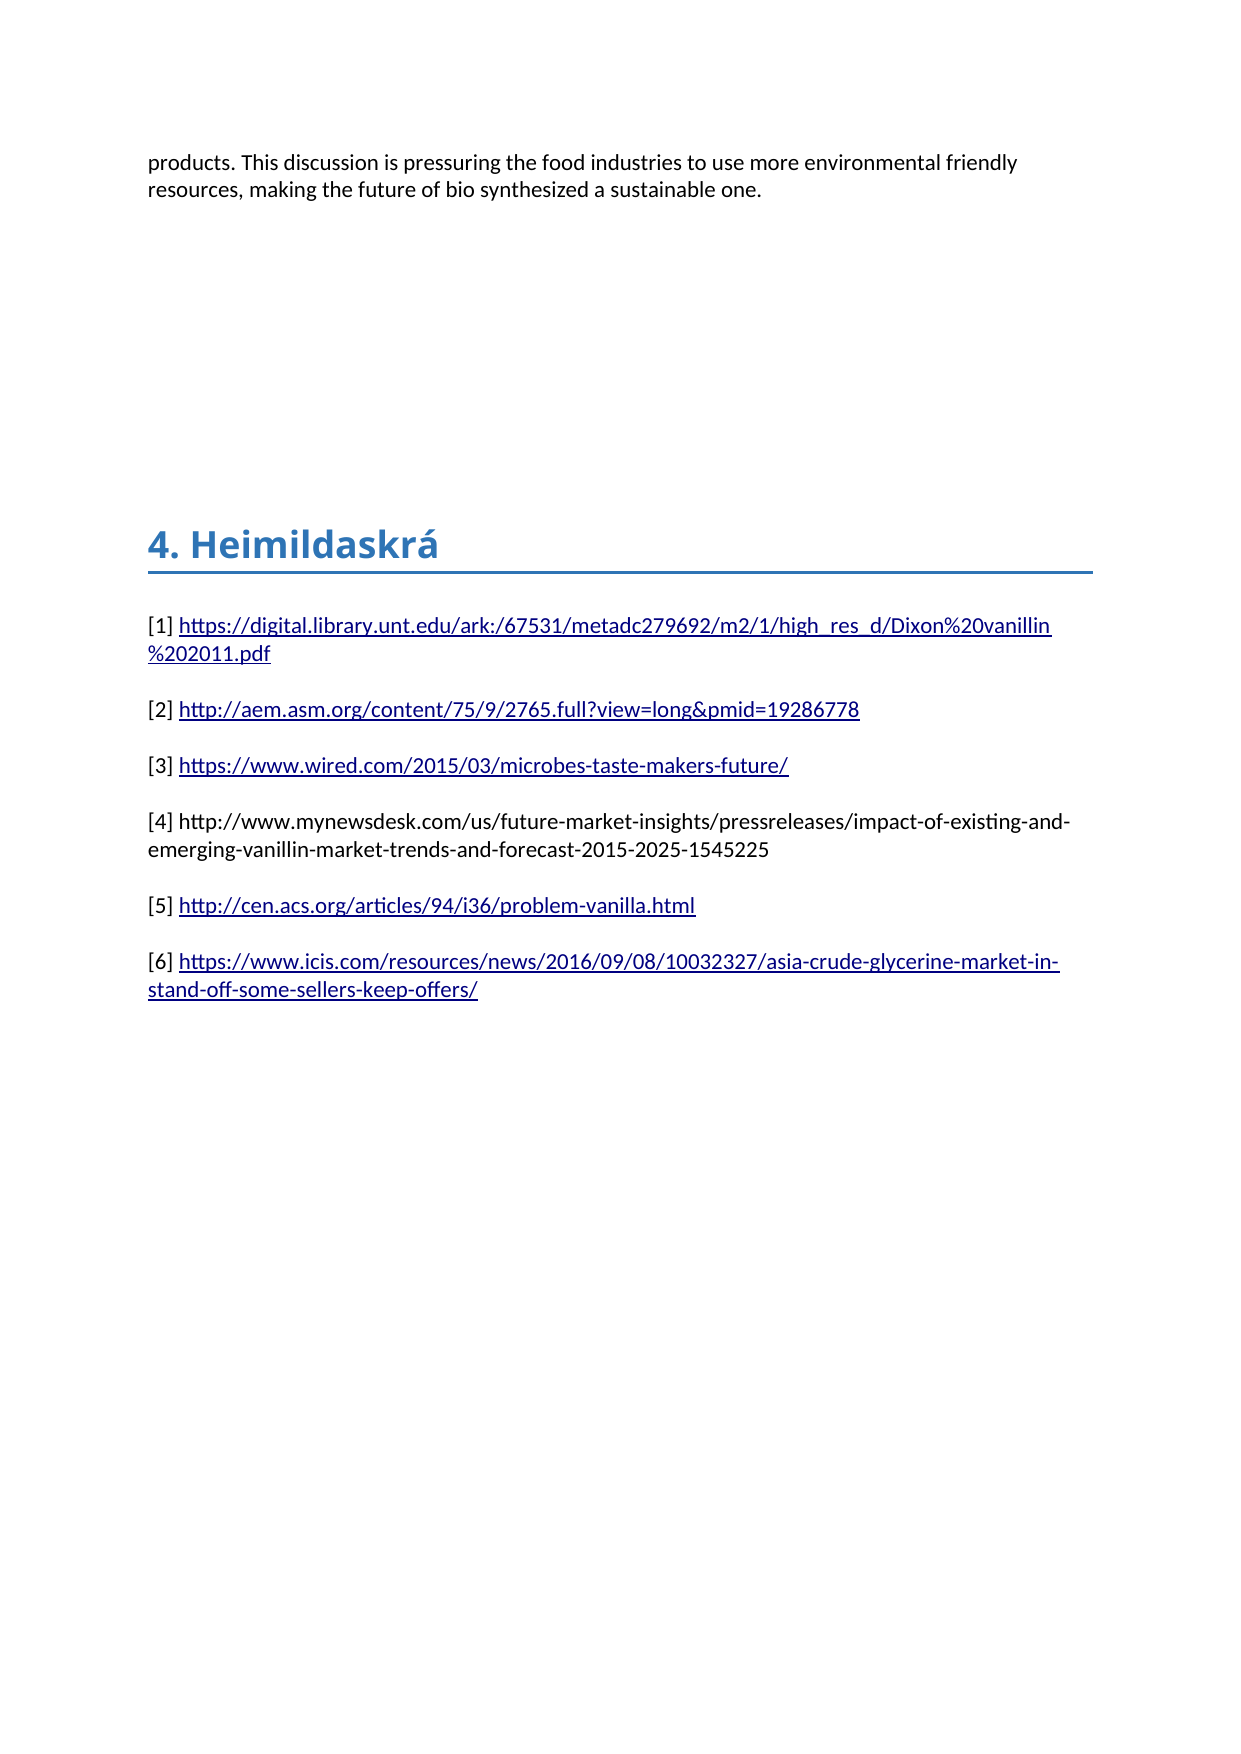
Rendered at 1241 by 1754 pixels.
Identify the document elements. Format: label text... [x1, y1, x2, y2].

text [3] https://www.wired.com/2015/03/microbes-taste-makers-future/ [148, 751, 1093, 779]
text [5] http://cen.acs.org/articles/94/i36/problem-vanilla.html [148, 891, 1093, 919]
text [1] https://digital.library.unt.edu/ark:/67531/metadc279692/m2/1/high_res_d/Dixon%20vanillin%202011.pdf [148, 611, 1093, 667]
text [4] http://www.mynewsdesk.com/us/future-market-insights/pressreleases/impact-of-existing-and-emerging-vanillin-market-trends-and-forecast-2015-2025-1545225 [148, 807, 1093, 863]
text [2] http://aem.asm.org/content/75/9/2765.full?view=long&pmid=19286778 [148, 695, 1093, 723]
text products. This discussion is pressuring the food industries to use more environmental friendly resources, making the future of bio synthesized a sustainable one. [148, 148, 1093, 204]
text [6] https://www.icis.com/resources/news/2016/09/08/10032327/asia-crude-glycerine-market-in-stand-off-some-sellers-keep-offers/ [148, 947, 1093, 1003]
subtitle 4. Heimildaskrá [148, 518, 1093, 571]
